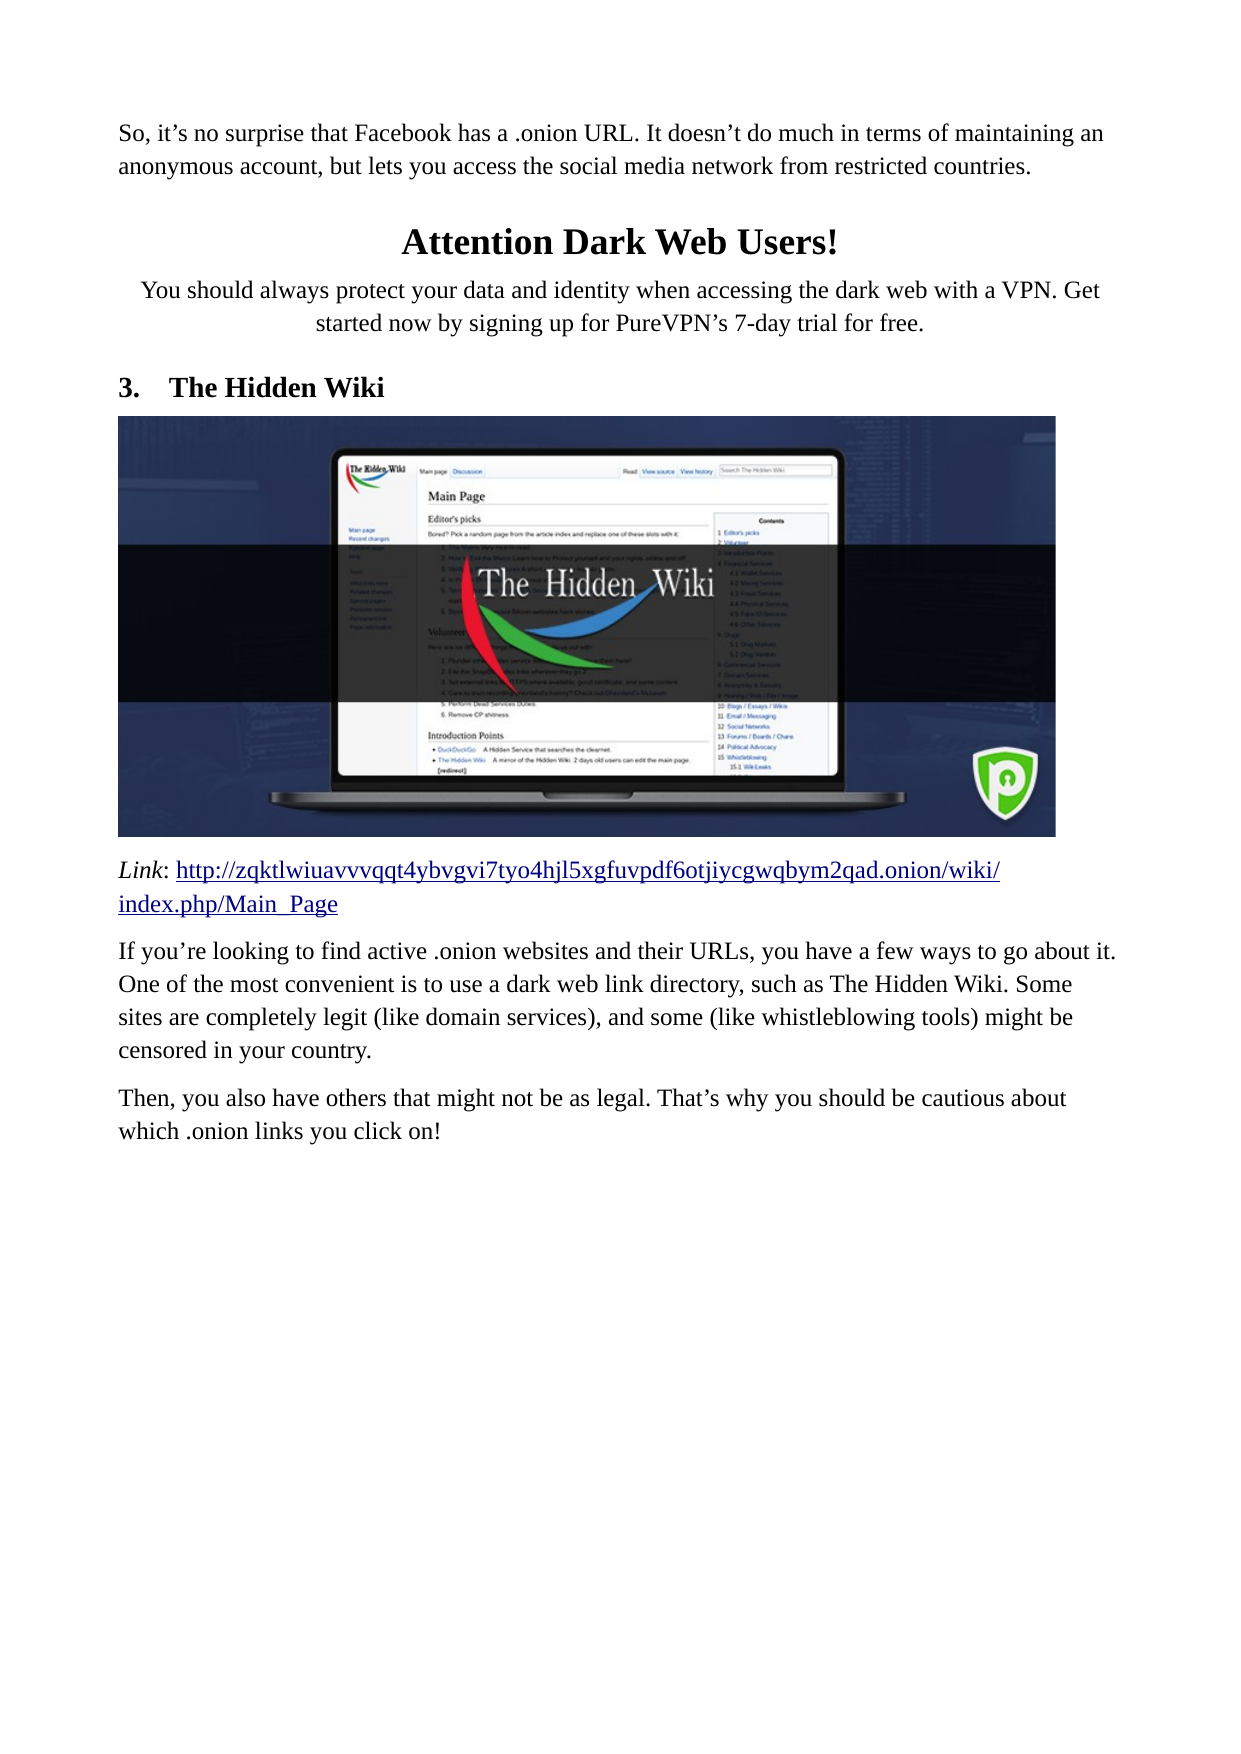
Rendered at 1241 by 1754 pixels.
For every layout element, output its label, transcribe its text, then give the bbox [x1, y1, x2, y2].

subtitle 3. The Hidden Wiki [118, 370, 1122, 404]
text Link: http://zqktlwiuavvvqqt4ybvgvi7tyo4hjl5xgfuvpdf6otjiycgwqbym2qad.onion/wiki/index.php/Main_Page [118, 856, 1122, 917]
text You should always protect your data and identity when accessing the dark web with a VPN. Get started now by signing up for PureVPN’s 7-day trial for free. [118, 275, 1122, 337]
text So, it’s no surprise that Facebook has a .onion URL. It doesn’t do much in terms of maintaining an anonymous account, but lets you access the social media network from restricted countries. [118, 118, 1122, 180]
text If you’re looking to find active .onion websites and their URLs, you have a few ways to go about it. One of the most convenient is to use a dark web link directory, such as The Hidden Wiki. Some sites are completely legit (like domain services), and some (like whistleblowing tools) might be censored in your country. [118, 936, 1122, 1064]
text Then, you also have others that might not be as legal. That’s why you should be cautious about which .onion links you click on! [118, 1083, 1122, 1145]
subtitle Attention Dark Web Users! [118, 219, 1122, 263]
picture [118, 416, 1056, 837]
